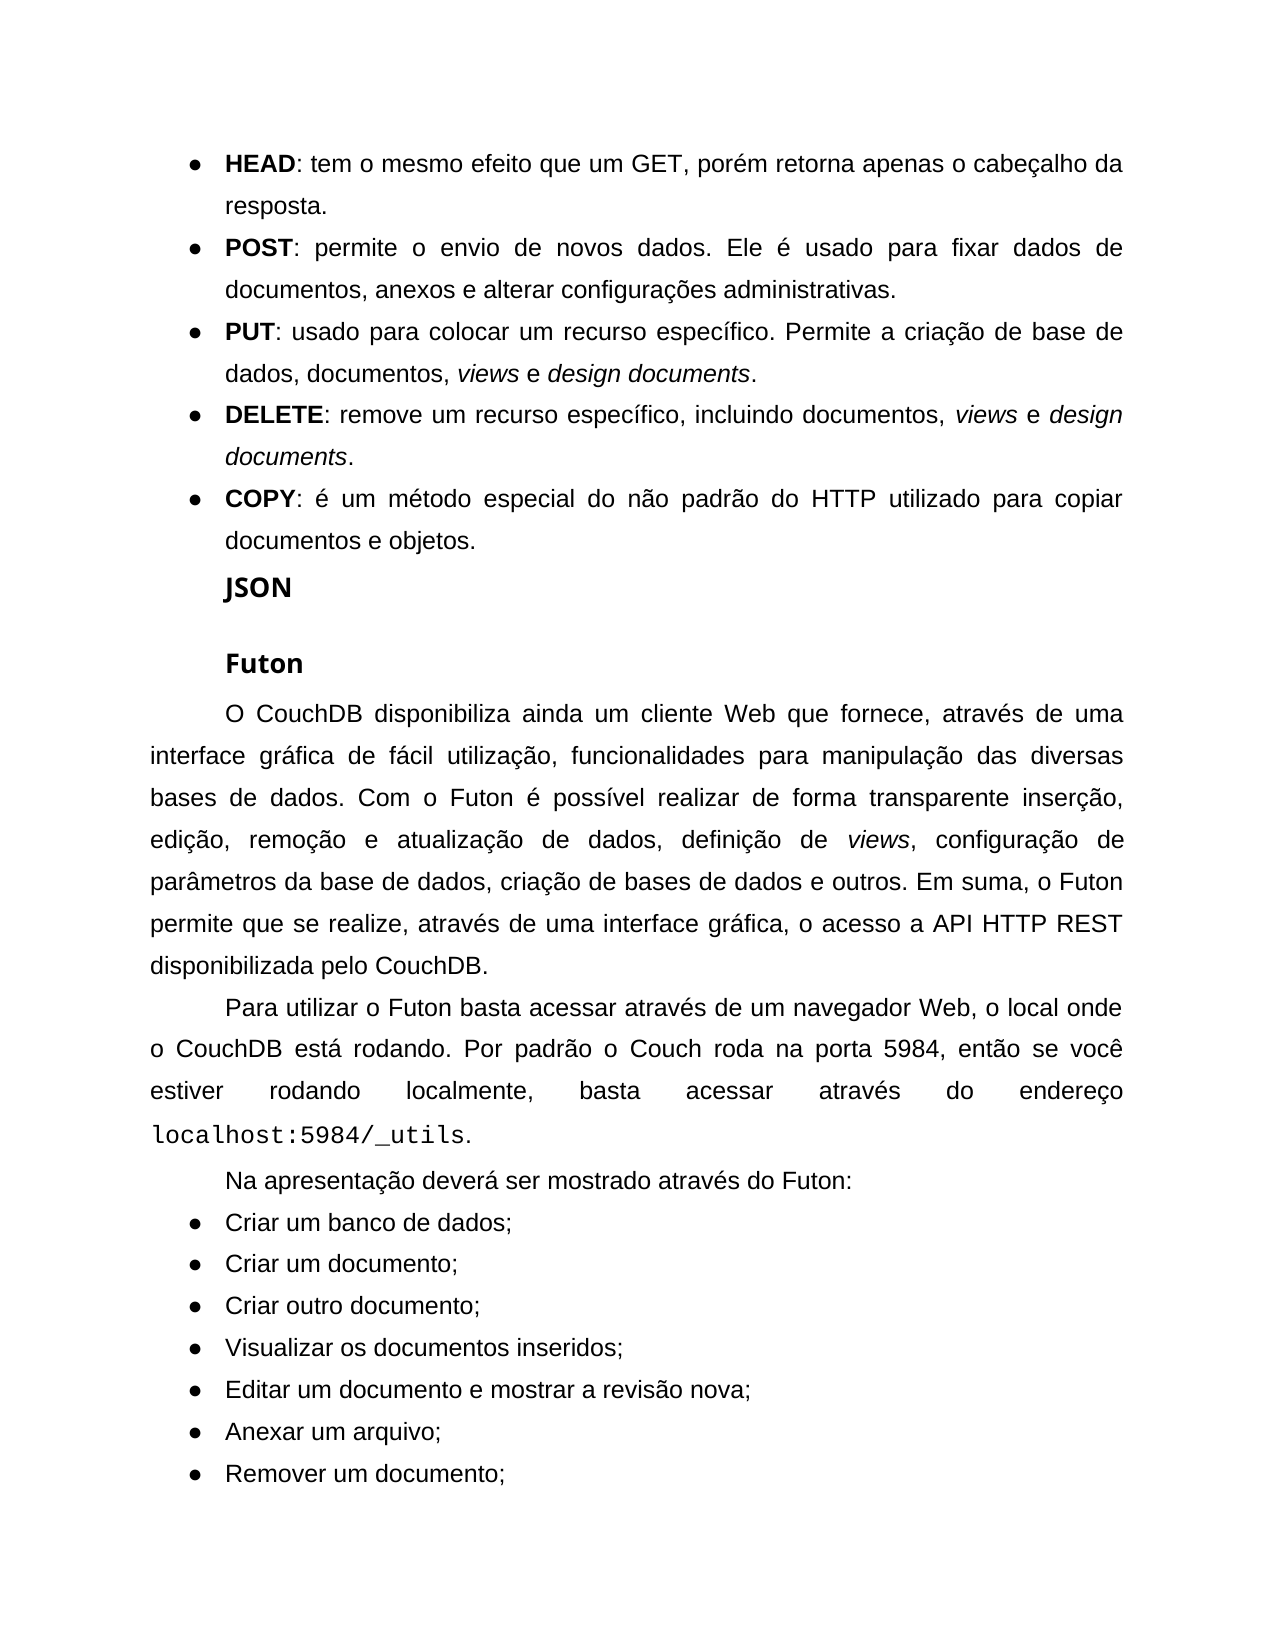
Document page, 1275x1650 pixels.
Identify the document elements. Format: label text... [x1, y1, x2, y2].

text O CouchDB disponibiliza ainda um cliente Web que fornece, através de uma interface gráfica de fácil utilização, funcionalidades para manipulação das diversas bases de dados. Com o Futon é possível realizar de forma transparente inserção, edição, remoção e atualização de dados, definição de views, configuração de parâmetros da base de dados, criação de bases de dados e outros. Em suma, o Futon permite que se realize, através de uma interface gráfica, o acesso a API HTTP REST disponibilizada pelo CouchDB. [150, 700, 1125, 979]
list Remover um documento; [187, 1459, 1125, 1487]
list Anexar um arquivo; [187, 1418, 1125, 1446]
subtitle Futon [150, 645, 1125, 682]
list Editar um documento e mostrar a revisão nova; [187, 1376, 1125, 1404]
list COPY: é um método especial do não padrão do HTTP utilizado para copiar documentos e objetos. [187, 485, 1125, 555]
text JSON [150, 569, 1125, 606]
list Criar outro documento; [187, 1292, 1125, 1320]
text Na apresentação deverá ser mostrado através do Futon: [150, 1166, 1125, 1194]
text Para utilizar o Futon basta acessar através de um navegador Web, o local onde o CouchDB está rodando. Por padrão o Couch roda na porta 5984, então se você estiver rodando localmente, basta acessar através do endereço localhost:5984/_utils. [150, 993, 1125, 1151]
list DELETE: remove um recurso específico, incluindo documentos, views e design documents. [187, 401, 1125, 471]
list HEAD: tem o mesmo efeito que um GET, porém retorna apenas o cabeçalho da resposta. [187, 150, 1125, 220]
list Criar um banco de dados; [187, 1208, 1125, 1236]
list POST: permite o envio de novos dados. Ele é usado para fixar dados de documentos, anexos e alterar configurações administrativas. [187, 234, 1125, 303]
list PUT: usado para colocar um recurso específico. Permite a criação de base de dados, documentos, views e design documents. [187, 317, 1125, 387]
list Visualizar os documentos inseridos; [187, 1334, 1125, 1362]
list Criar um documento; [187, 1250, 1125, 1278]
